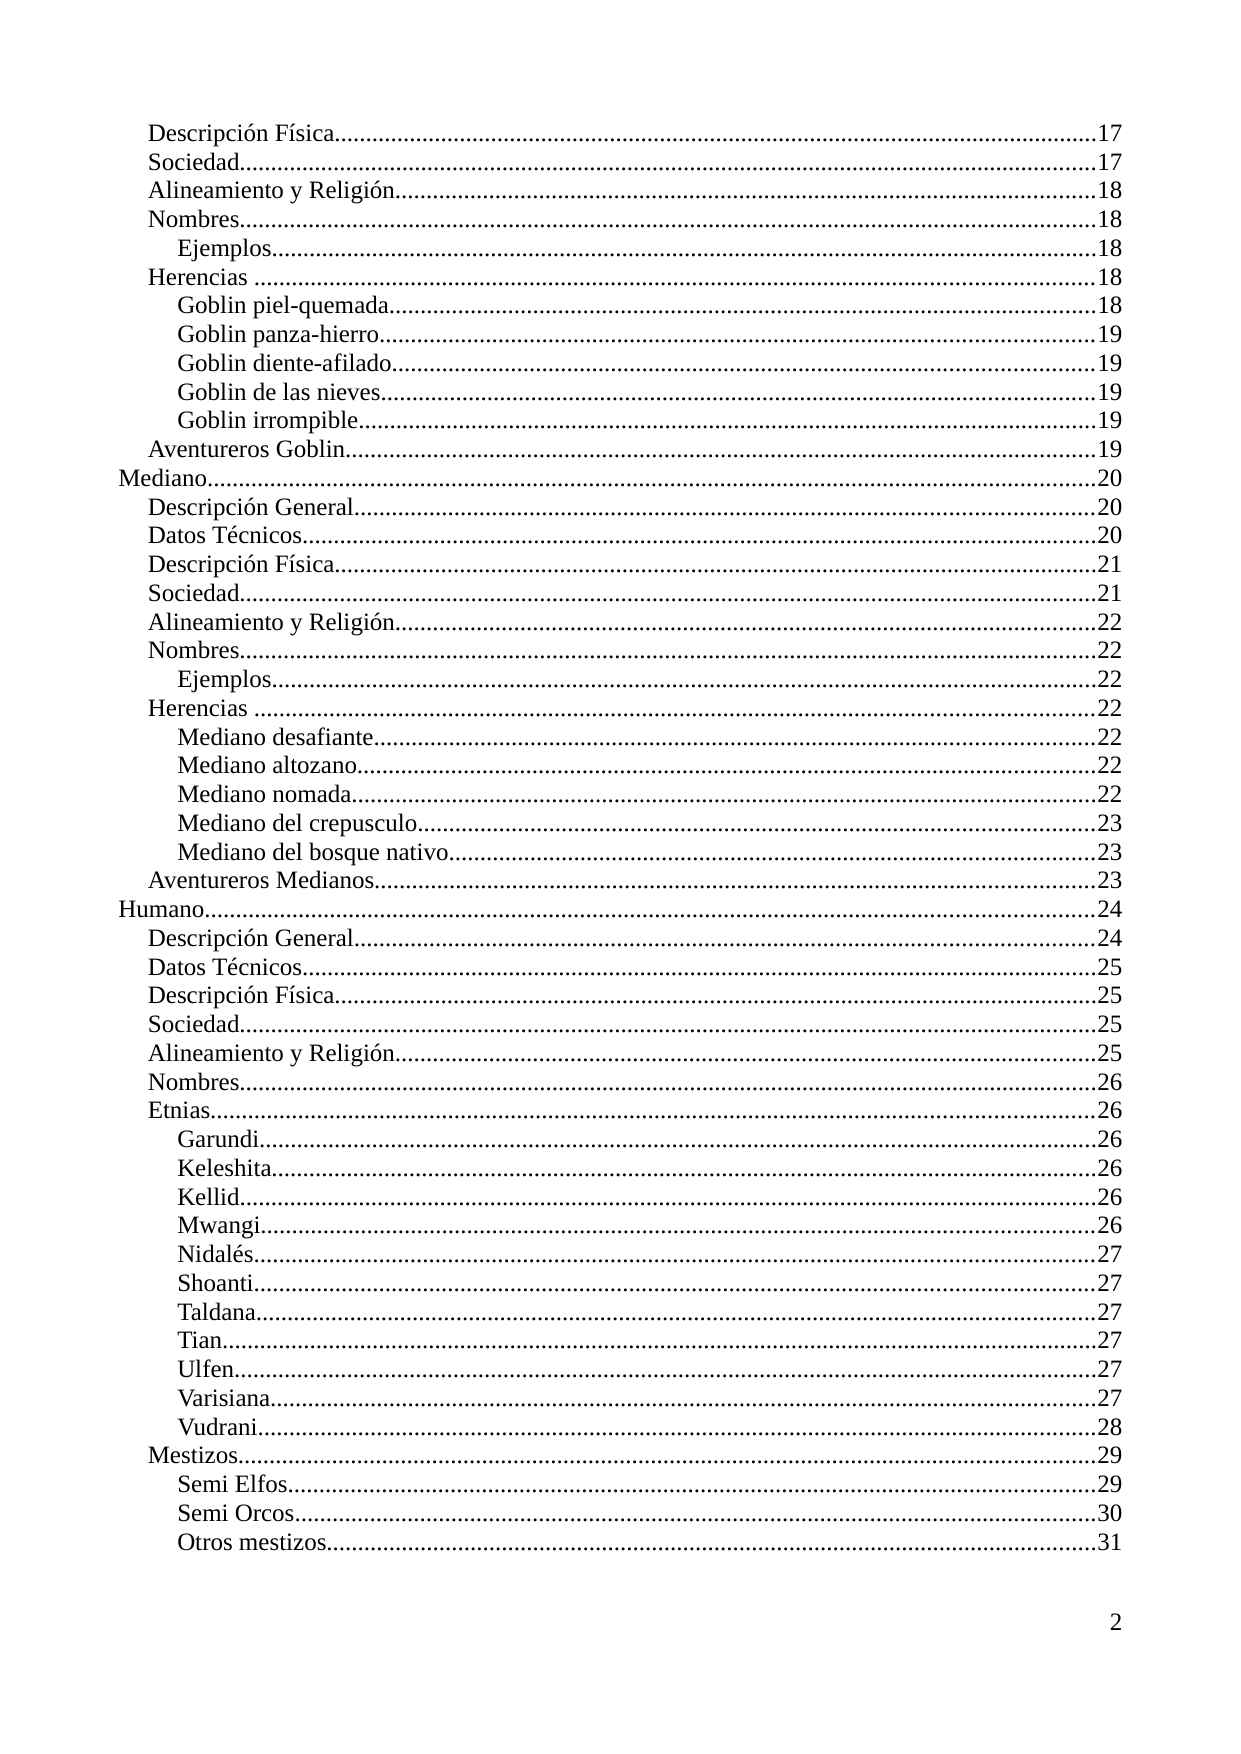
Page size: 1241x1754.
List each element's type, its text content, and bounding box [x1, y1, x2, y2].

text Descripción Física 17 [148, 118, 1122, 147]
text Nidalés 27 [177, 1239, 1122, 1268]
text Herencias 22 [148, 693, 1122, 722]
text Mediano desafiante 22 [177, 722, 1122, 751]
text Descripción Física 21 [148, 549, 1122, 578]
text Goblin irrompible 19 [177, 406, 1122, 434]
text Datos Técnicos 20 [148, 521, 1122, 549]
text Herencias 18 [148, 262, 1122, 291]
text Semi Elfos 29 [177, 1469, 1122, 1498]
text Alineamiento y Religión 22 [148, 607, 1122, 636]
text Sociedad 25 [148, 1009, 1122, 1038]
text Goblin panza-hierro 19 [177, 319, 1122, 348]
text Etnias 26 [148, 1096, 1122, 1124]
text Descripción Física 25 [148, 981, 1122, 1009]
text Semi Orcos 30 [177, 1498, 1122, 1527]
text Nombres 18 [148, 204, 1122, 233]
text Aventureros Medianos 23 [148, 866, 1122, 894]
text Sociedad 17 [148, 147, 1122, 176]
text Descripción General 24 [148, 923, 1122, 952]
text Alineamiento y Religión 25 [148, 1038, 1122, 1067]
text Sociedad 21 [148, 578, 1122, 607]
text Kellid 26 [177, 1182, 1122, 1211]
text Taldana 27 [177, 1297, 1122, 1326]
text Goblin piel-quemada 18 [177, 291, 1122, 319]
text Alineamiento y Religión 18 [148, 176, 1122, 204]
text Varisiana 27 [177, 1383, 1122, 1412]
text Ulfen 27 [177, 1354, 1122, 1383]
text Otros mestizos 31 [177, 1527, 1122, 1556]
text Mediano del crepusculo 23 [177, 808, 1122, 837]
text Garundi 26 [177, 1124, 1122, 1153]
text Mediano 20 [118, 463, 1122, 492]
text Ejemplos 18 [177, 233, 1122, 262]
text Nombres 22 [148, 636, 1122, 664]
text Ejemplos 22 [177, 664, 1122, 693]
text Tian 27 [177, 1326, 1122, 1354]
text Shoanti 27 [177, 1268, 1122, 1297]
text Humano 24 [118, 894, 1122, 923]
text Vudrani 28 [177, 1412, 1122, 1441]
text Mediano del bosque nativo 23 [177, 837, 1122, 866]
text Goblin de las nieves 19 [177, 377, 1122, 406]
text Mestizos 29 [148, 1441, 1122, 1469]
text Mediano altozano 22 [177, 751, 1122, 779]
text Aventureros Goblin 19 [148, 434, 1122, 463]
text Keleshita 26 [177, 1153, 1122, 1182]
text Mediano nomada 22 [177, 779, 1122, 808]
text Nombres 26 [148, 1067, 1122, 1096]
text Mwangi 26 [177, 1211, 1122, 1239]
text Datos Técnicos 25 [148, 952, 1122, 981]
text Descripción General 20 [148, 492, 1122, 521]
text Goblin diente-afilado 19 [177, 348, 1122, 377]
